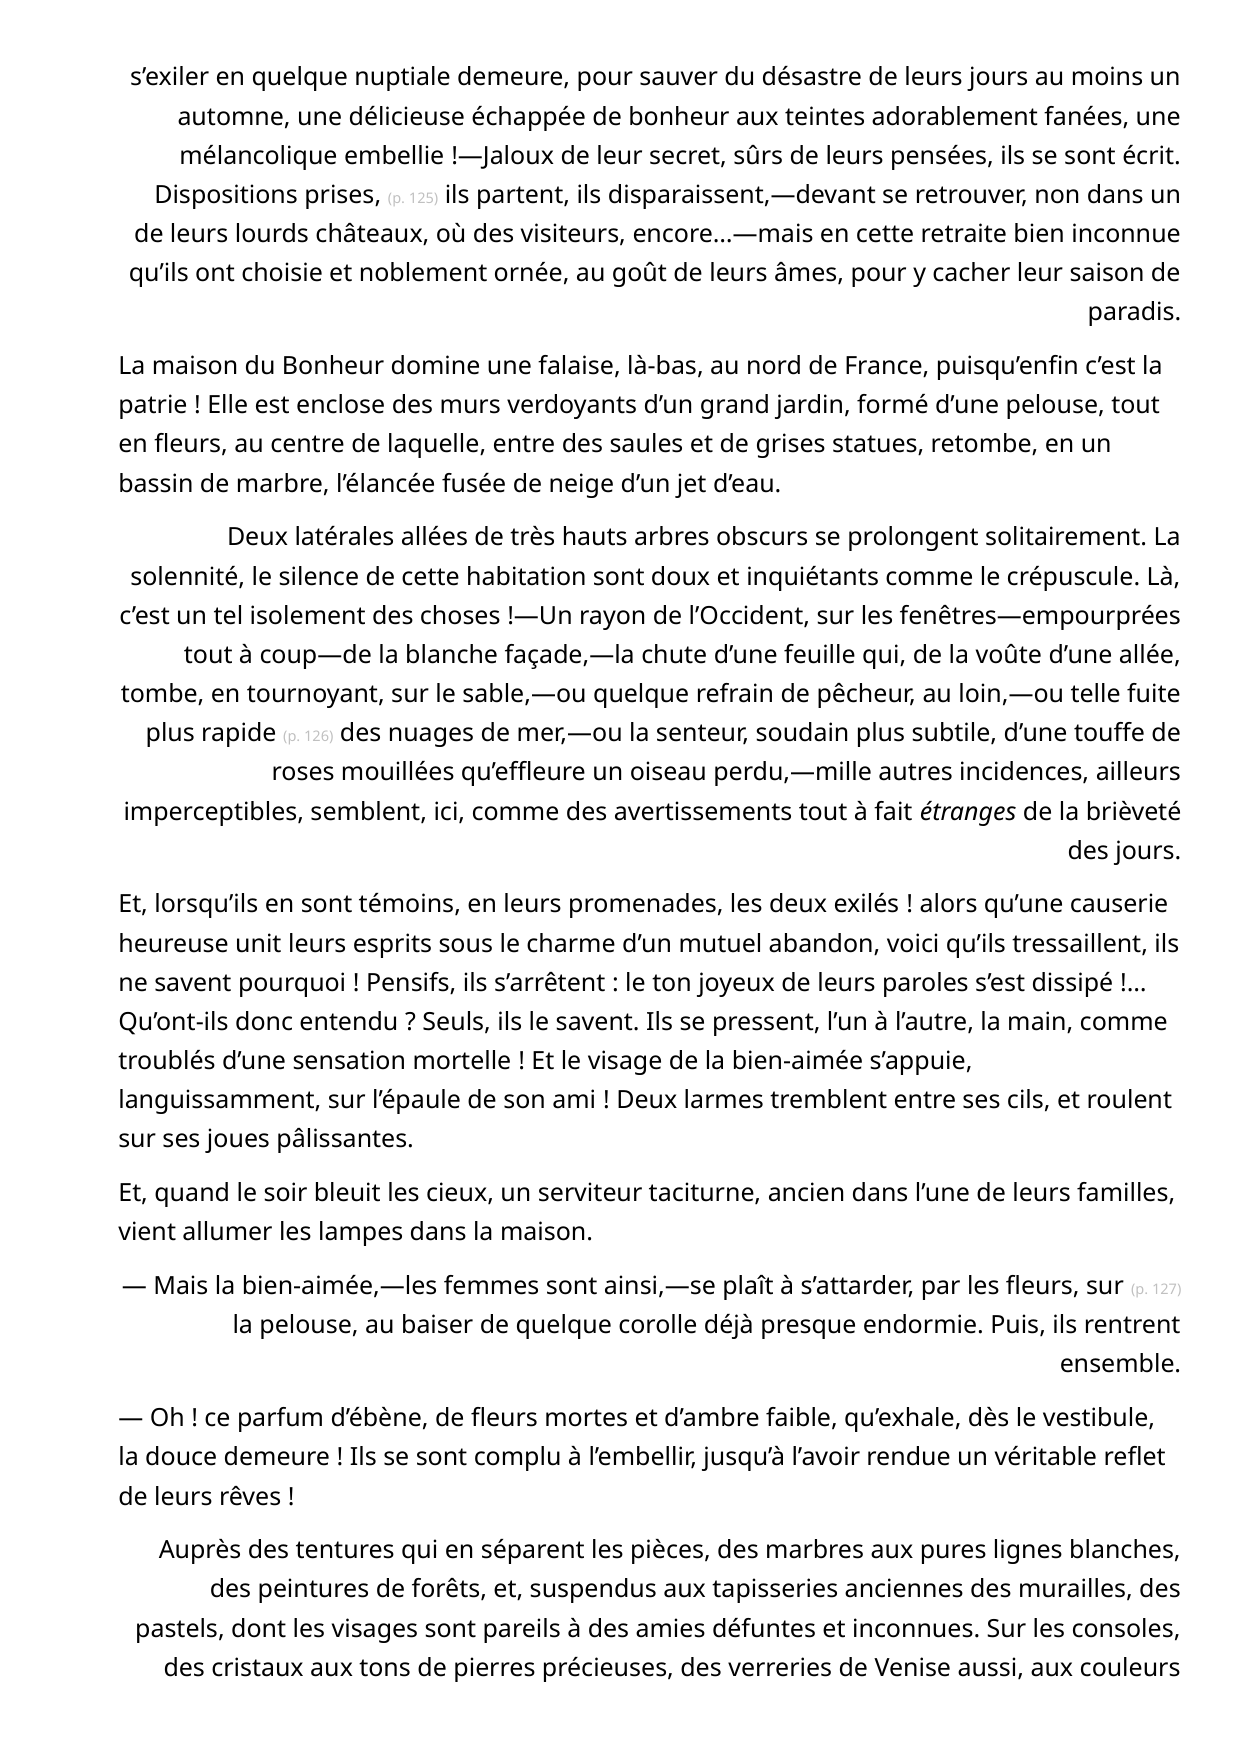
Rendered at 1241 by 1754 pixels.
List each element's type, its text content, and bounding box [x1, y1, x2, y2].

text s’exiler en quelque nuptiale demeure, pour sauver du désastre de leurs jours au moins un automne, une délicieuse échappée de bonheur aux teintes adorablement fanées, une mélancolique embellie !—Jaloux de leur secret, sûrs de leurs pensées, ils se sont écrit. Dispositions prises, (p. 125) ils partent, ils disparaissent,—devant se retrouver, non dans un de leurs lourds châteaux, où des visiteurs, encore…—mais en cette retraite bien inconnue qu’ils ont choisie et noblement ornée, au goût de leurs âmes, pour y cacher leur saison de paradis. [118, 59, 1181, 328]
text — Mais la bien-aimée,—les femmes sont ainsi,—se plaît à s’attarder, par les fleurs, sur (p. 127) la pelouse, au baiser de quelque corolle déjà presque endormie. Puis, ils rentrent ensemble. [118, 1268, 1181, 1380]
text La maison du Bonheur domine une falaise, là-bas, au nord de France, puisqu’enfin c’est la patrie ! Elle est enclose des murs verdoyants d’un grand jardin, formé d’une pelouse, tout en fleurs, au centre de laquelle, entre des saules et de grises statues, retombe, en un bassin de marbre, l’élancée fusée de neige d’un jet d’eau. [118, 348, 1181, 499]
text Et, lorsqu’ils en sont témoins, en leurs promenades, les deux exilés ! alors qu’une causerie heureuse unit leurs esprits sous le charme d’un mutuel abandon, voici qu’ils tressaillent, ils ne savent pourquoi ! Pensifs, ils s’arrêtent : le ton joyeux de leurs paroles s’est dissipé !… Qu’ont-ils donc entendu ? Seuls, ils le savent. Ils se pressent, l’un à l’autre, la main, comme troublés d’une sensation mortelle ! Et le visage de la bien-aimée s’appuie, languissamment, sur l’épaule de son ami ! Deux larmes tremblent entre ses cils, et roulent sur ses joues pâlissantes. [118, 886, 1181, 1155]
text Et, quand le soir bleuit les cieux, un serviteur taciturne, ancien dans l’une de leurs familles, vient allumer les lampes dans la maison. [118, 1175, 1181, 1248]
text Auprès des tentures qui en séparent les pièces, des marbres aux pures lignes blanches, des peintures de forêts, et, suspendus aux tapisseries anciennes des murailles, des pastels, dont les visages sont pareils à des amies défuntes et inconnues. Sur les consoles, des cristaux aux tons de pierres précieuses, des verreries de Venise aussi, aux couleurs [118, 1532, 1181, 1683]
text Deux latérales allées de très hauts arbres obscurs se prolongent solitairement. La solennité, le silence de cette habitation sont doux et inquiétants comme le crépuscule. Là, c’est un tel isolement des choses !—Un rayon de l’Occident, sur les fenêtres—empourprées tout à coup—de la blanche façade,—la chute d’une feuille qui, de la voûte d’une allée, tombe, en tournoyant, sur le sable,—ou quelque refrain de pêcheur, au loin,—ou telle fuite plus rapide (p. 126) des nuages de mer,—ou la senteur, soudain plus subtile, d’une touffe de roses mouillées qu’effleure un oiseau perdu,—mille autres incidences, ailleurs imperceptibles, semblent, ici, comme des avertissements tout à fait étranges de la brièveté des jours. [118, 519, 1181, 866]
text — Oh ! ce parfum d’ébène, de fleurs mortes et d’ambre faible, qu’exhale, dès le vestibule, la douce demeure ! Ils se sont complu à l’embellir, jusqu’à l’avoir rendue un véritable reflet de leurs rêves ! [118, 1400, 1181, 1512]
